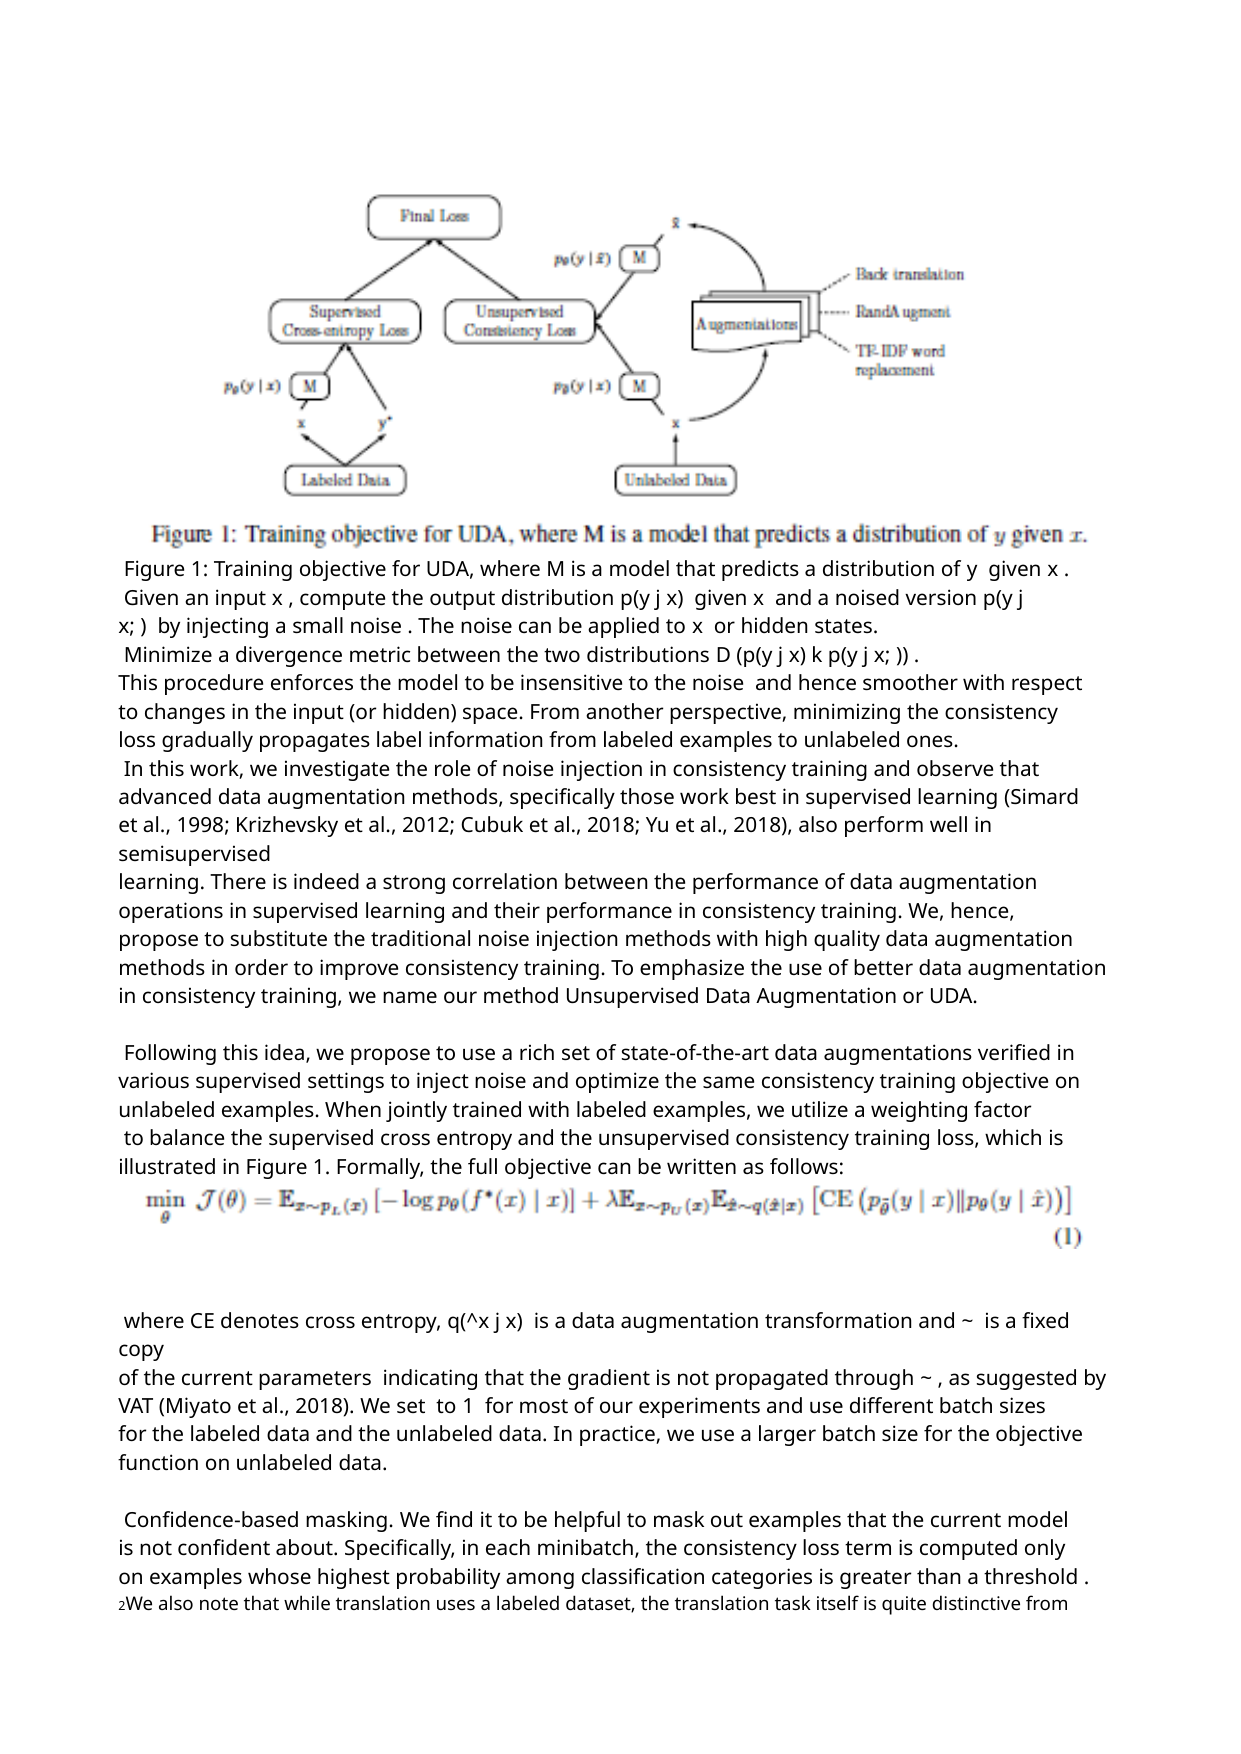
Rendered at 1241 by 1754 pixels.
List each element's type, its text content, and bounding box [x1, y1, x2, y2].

text where CE denotes cross entropy, q(^x j x) is a data augmentation transformation and ~ is a fixed copy [118, 1306, 1122, 1363]
text on examples whose highest probability among classification categories is greater than a threshold . [118, 1562, 1122, 1590]
text Given an input x , compute the output distribution p(y j x) given x and a noised version p(y j [118, 583, 1122, 611]
text 2We also note that while translation uses a labeled dataset, the translation task itself is quite distinctive from [118, 1590, 1122, 1616]
text loss gradually propagates label information from labeled examples to unlabeled ones. [118, 725, 1122, 754]
text This procedure enforces the model to be insensitive to the noise and hence smoother with respect [118, 668, 1122, 697]
text operations in supervised learning and their performance in consistency training. We, hence, [118, 896, 1122, 924]
text to balance the supervised cross entropy and the unsupervised consistency training loss, which is [118, 1123, 1122, 1152]
text illustrated in Figure 1. Formally, the full objective can be written as follows: [118, 1152, 1122, 1180]
text function on unlabeled data. [118, 1448, 1122, 1476]
text Following this idea, we propose to use a rich set of state-of-the-art data augmentations verified in [118, 1038, 1122, 1066]
text advanced data augmentation methods, specifically those work best in supervised learning (Simard [118, 782, 1122, 811]
text in consistency training, we name our method Unsupervised Data Augmentation or UDA. [118, 981, 1122, 1009]
text various supervised settings to inject noise and optimize the same consistency training objective on [118, 1066, 1122, 1095]
text unlabeled examples. When jointly trained with labeled examples, we utilize a weighting factor [118, 1095, 1122, 1123]
text of the current parameters indicating that the gradient is not propagated through ~ , as suggested by [118, 1363, 1122, 1391]
text Confidence-based masking. We find it to be helpful to mask out examples that the current model [118, 1505, 1122, 1533]
text VAT (Miyato et al., 2018). We set to 1 for most of our experiments and use different batch sizes [118, 1391, 1122, 1419]
text is not confident about. Specifically, in each minibatch, the consistency loss term is computed only [118, 1533, 1122, 1562]
text propose to substitute the traditional noise injection methods with high quality data augmentation [118, 924, 1122, 953]
text x; ) by injecting a small noise . The noise can be applied to x or hidden states. [118, 611, 1122, 640]
text et al., 1998; Krizhevsky et al., 2012; Cubuk et al., 2018; Yu et al., 2018), also perform well in semisupervised [118, 811, 1122, 867]
text for the labeled data and the unlabeled data. In practice, we use a larger batch size for the objective [118, 1419, 1122, 1448]
picture [121, 166, 1126, 555]
text In this work, we investigate the role of noise injection in consistency training and observe that [118, 754, 1122, 782]
text methods in order to improve consistency training. To emphasize the use of better data augmentation [118, 953, 1122, 981]
text to changes in the input (or hidden) space. From another perspective, minimizing the consistency [118, 697, 1122, 725]
picture [136, 1180, 1104, 1249]
text Figure 1: Training objective for UDA, where M is a model that predicts a distribution of y given x . [118, 147, 1122, 583]
text Minimize a divergence metric between the two distributions D (p(y j x) k p(y j x; )) . [118, 640, 1122, 668]
text learning. There is indeed a strong correlation between the performance of data augmentation [118, 867, 1122, 896]
